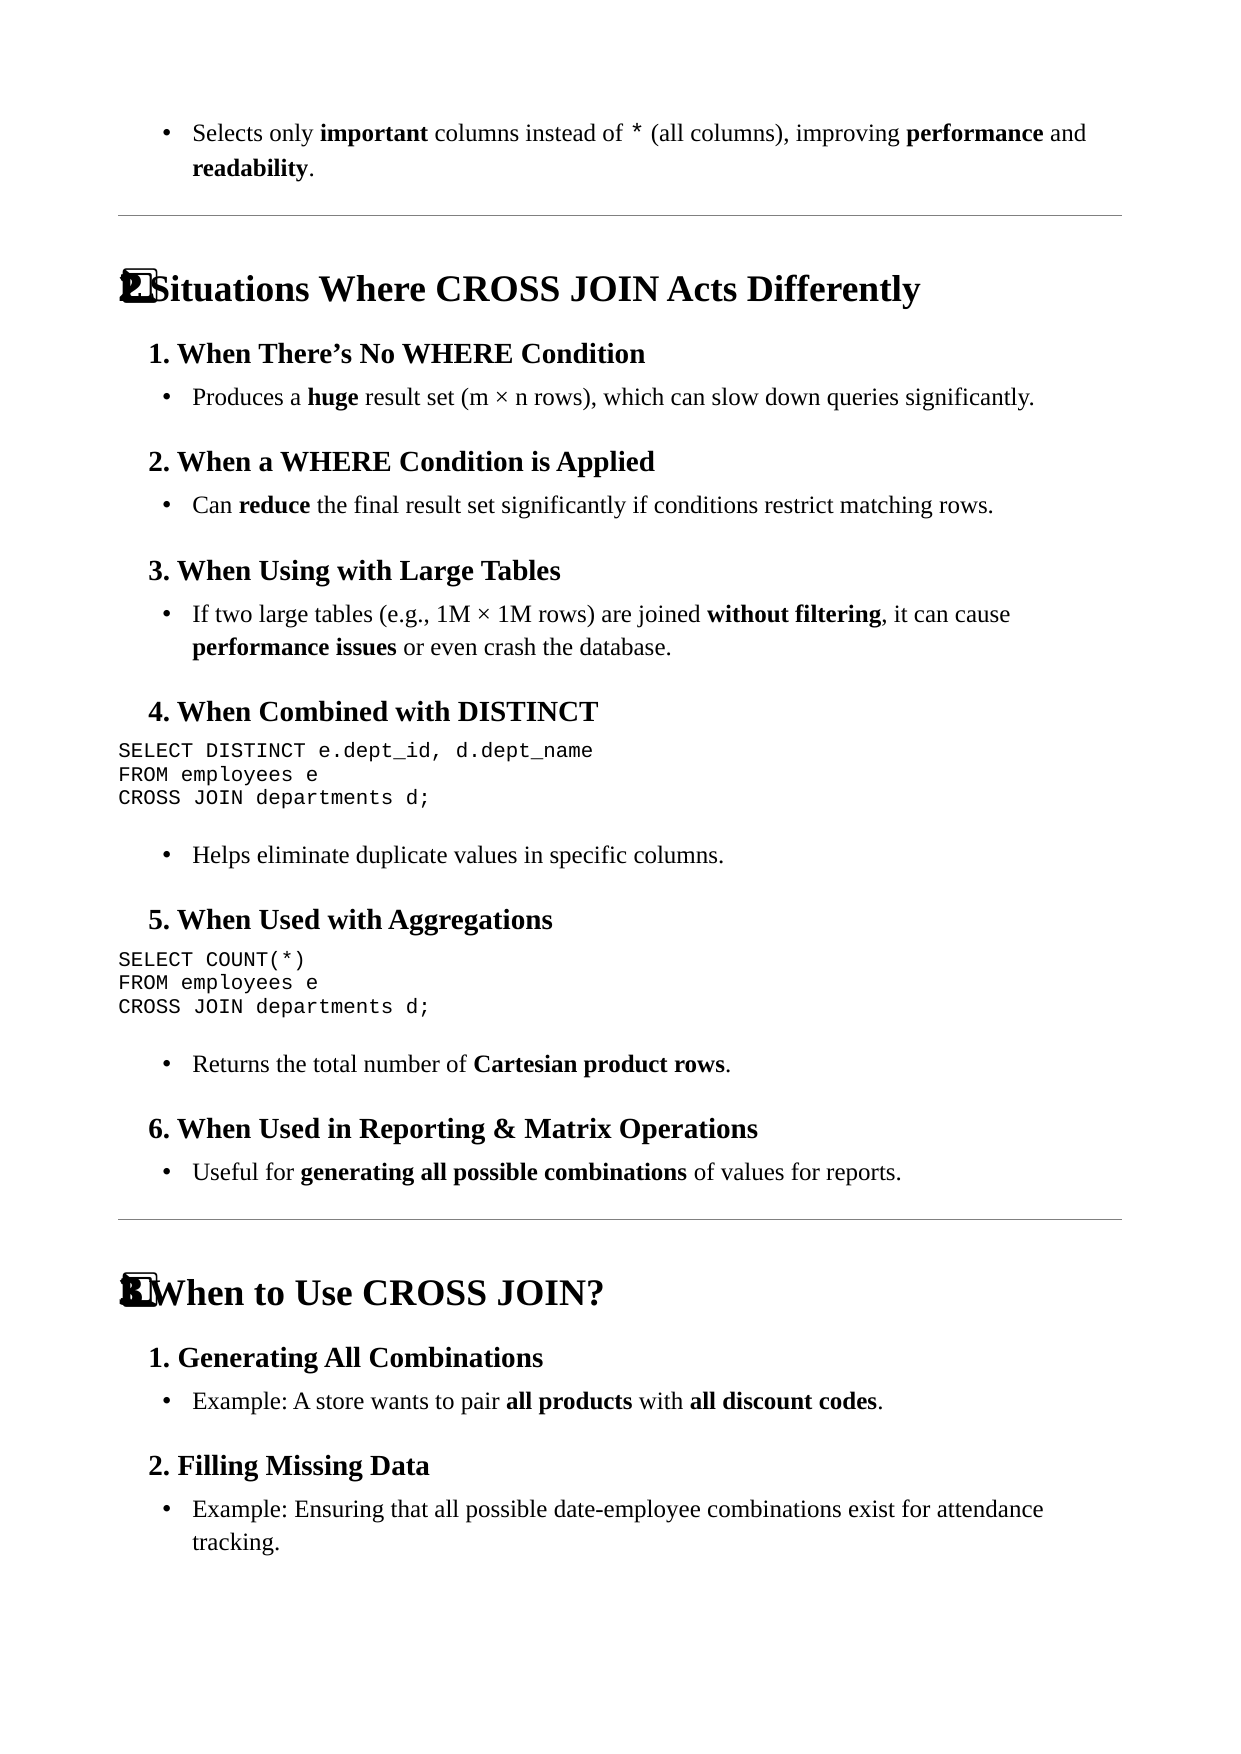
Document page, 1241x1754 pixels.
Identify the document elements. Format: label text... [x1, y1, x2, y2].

list Produces a huge result set (m × n rows), which can slow down queries significantly. [162, 382, 1122, 411]
list Returns the total number of Cartesian product rows. [162, 1049, 1122, 1078]
subtitle ✅ 1. When There’s No WHERE Condition [118, 336, 1122, 370]
list If two large tables (e.g., 1M × 1M rows) are joined without filtering, it can cause performance issues or even crash the database. [162, 599, 1122, 660]
list Example: A store wants to pair all products with all discount codes. [162, 1386, 1122, 1415]
text FROM employees e [118, 763, 1122, 787]
list Can reduce the final result set significantly if conditions restrict matching rows. [162, 490, 1122, 519]
subtitle ✅ 2. When a WHERE Condition is Applied [118, 444, 1122, 478]
subtitle ✅ 5. When Used with Aggregations [118, 902, 1122, 936]
list Helps eliminate duplicate values in specific columns. [162, 840, 1122, 869]
text CROSS JOIN departments d; [118, 996, 1122, 1019]
list Example: Ensuring that all possible date-employee combinations exist for attendance tracking. [162, 1494, 1122, 1556]
subtitle 3️⃣ When to Use CROSS JOIN? [118, 1270, 1122, 1313]
list Useful for generating all possible combinations of values for reports. [162, 1157, 1122, 1186]
text SELECT COUNT(*) [118, 948, 1122, 972]
text CROSS JOIN departments d; [118, 787, 1122, 811]
subtitle ✅ 2. Filling Missing Data [118, 1448, 1122, 1482]
text SELECT DISTINCT e.dept_id, d.dept_name [118, 740, 1122, 763]
subtitle 2️⃣ Situations Where CROSS JOIN Acts Differently [118, 266, 1122, 309]
subtitle ✅ 1. Generating All Combinations [118, 1340, 1122, 1374]
subtitle ✅ 6. When Used in Reporting & Matrix Operations [118, 1111, 1122, 1145]
list Selects only important columns instead of * (all columns), improving performance and readability. [162, 118, 1122, 182]
subtitle ✅ 4. When Combined with DISTINCT [118, 694, 1122, 727]
text FROM employees e [118, 972, 1122, 996]
subtitle ✅ 3. When Using with Large Tables [118, 553, 1122, 586]
